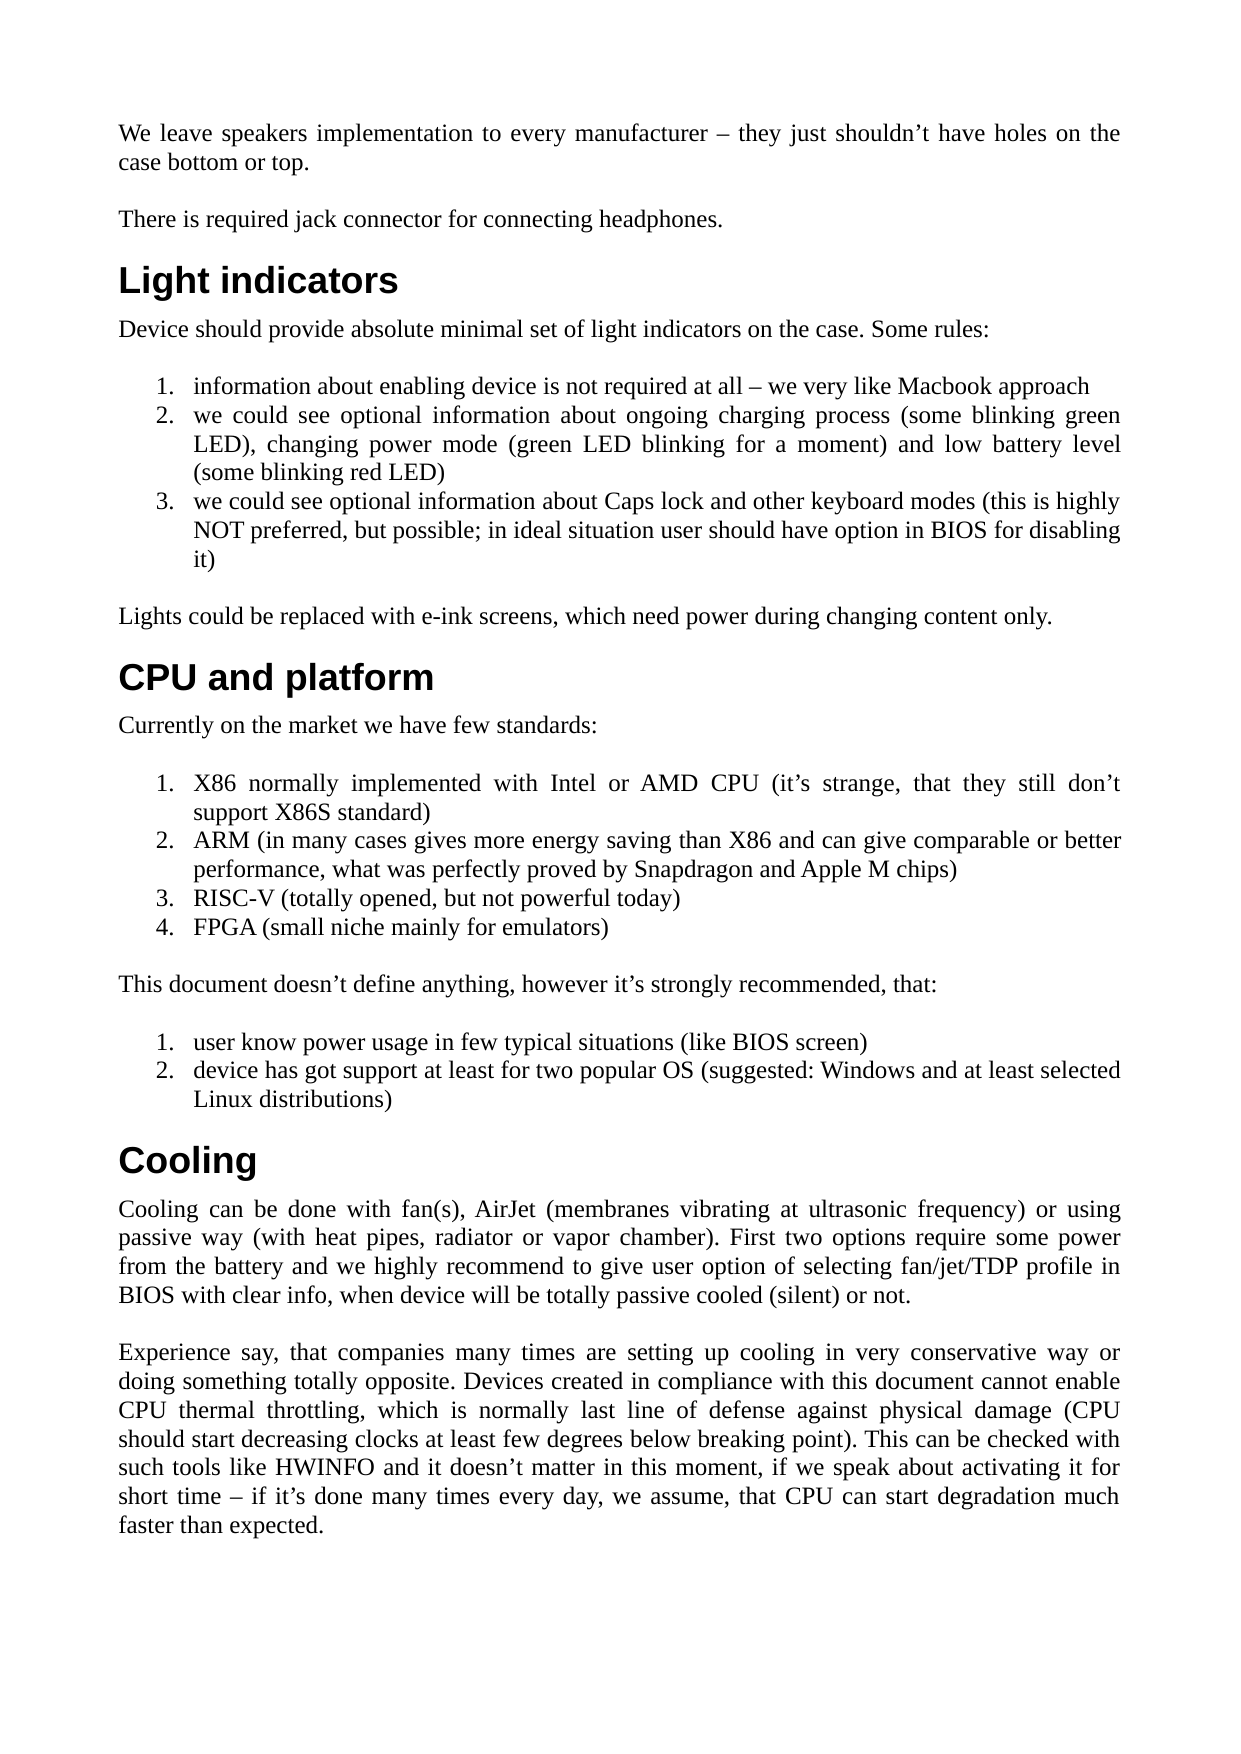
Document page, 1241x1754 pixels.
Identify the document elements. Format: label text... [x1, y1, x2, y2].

text Device should provide absolute minimal set of light indicators on the case. Some rules: [118, 314, 1122, 342]
text This document doesn’t define anything, however it’s strongly recommended, that: [118, 969, 1122, 998]
subtitle CPU and platform [118, 655, 1122, 698]
text We leave speakers implementation to every manufacturer – they just shouldn’t have holes on the case bottom or top. [118, 118, 1122, 176]
list X86 normally implemented with Intel or AMD CPU (it’s strange, that they still don’t support X86S standard) [156, 768, 1122, 826]
list user know power usage in few typical situations (like BIOS screen) [156, 1027, 1122, 1056]
list we could see optional information about ongoing charging process (some blinking green LED), changing power mode (green LED blinking for a moment) and low battery level (some blinking red LED) [156, 400, 1122, 486]
text Cooling can be done with fan(s), AirJet (membranes vibrating at ultrasonic frequency) or using passive way (with heat pipes, radiator or vapor chamber). First two options require some power from the battery and we highly recommend to give user option of selecting fan/jet/TDP profile in BIOS with clear info, when device will be totally passive cooled (silent) or not. [118, 1194, 1122, 1309]
list device has got support at least for two popular OS (suggested: Windows and at least selected Linux distributions) [156, 1056, 1122, 1113]
list ARM (in many cases gives more energy saving than X86 and can give comparable or better performance, what was perfectly proved by Snapdragon and Apple M chips) [156, 826, 1122, 883]
list information about enabling device is not required at all – we very like Macbook approach [156, 371, 1122, 400]
subtitle Cooling [118, 1138, 1122, 1181]
list RISC-V (totally opened, but not powerful today) [156, 883, 1122, 912]
list we could see optional information about Caps lock and other keyboard modes (this is highly NOT preferred, but possible; in ideal situation user should have option in BIOS for disabling it) [156, 486, 1122, 572]
text Currently on the market we have few standards: [118, 711, 1122, 739]
list FPGA (small niche mainly for emulators) [156, 912, 1122, 941]
text Experience say, that companies many times are setting up cooling in very conservative way or doing something totally opposite. Devices created in compliance with this document cannot enable CPU thermal throttling, which is normally last line of defense against physical damage (CPU should start decreasing clocks at least few degrees below breaking point). This can be checked with such tools like HWINFO and it doesn’t matter in this moment, if we speak about activating it for short time – if it’s done many times every day, we assume, that CPU can start degradation much faster than expected. [118, 1337, 1122, 1539]
subtitle Light indicators [118, 258, 1122, 301]
text Lights could be replaced with e-ink screens, which need power during changing content only. [118, 601, 1122, 630]
text There is required jack connector for connecting headphones. [118, 204, 1122, 233]
